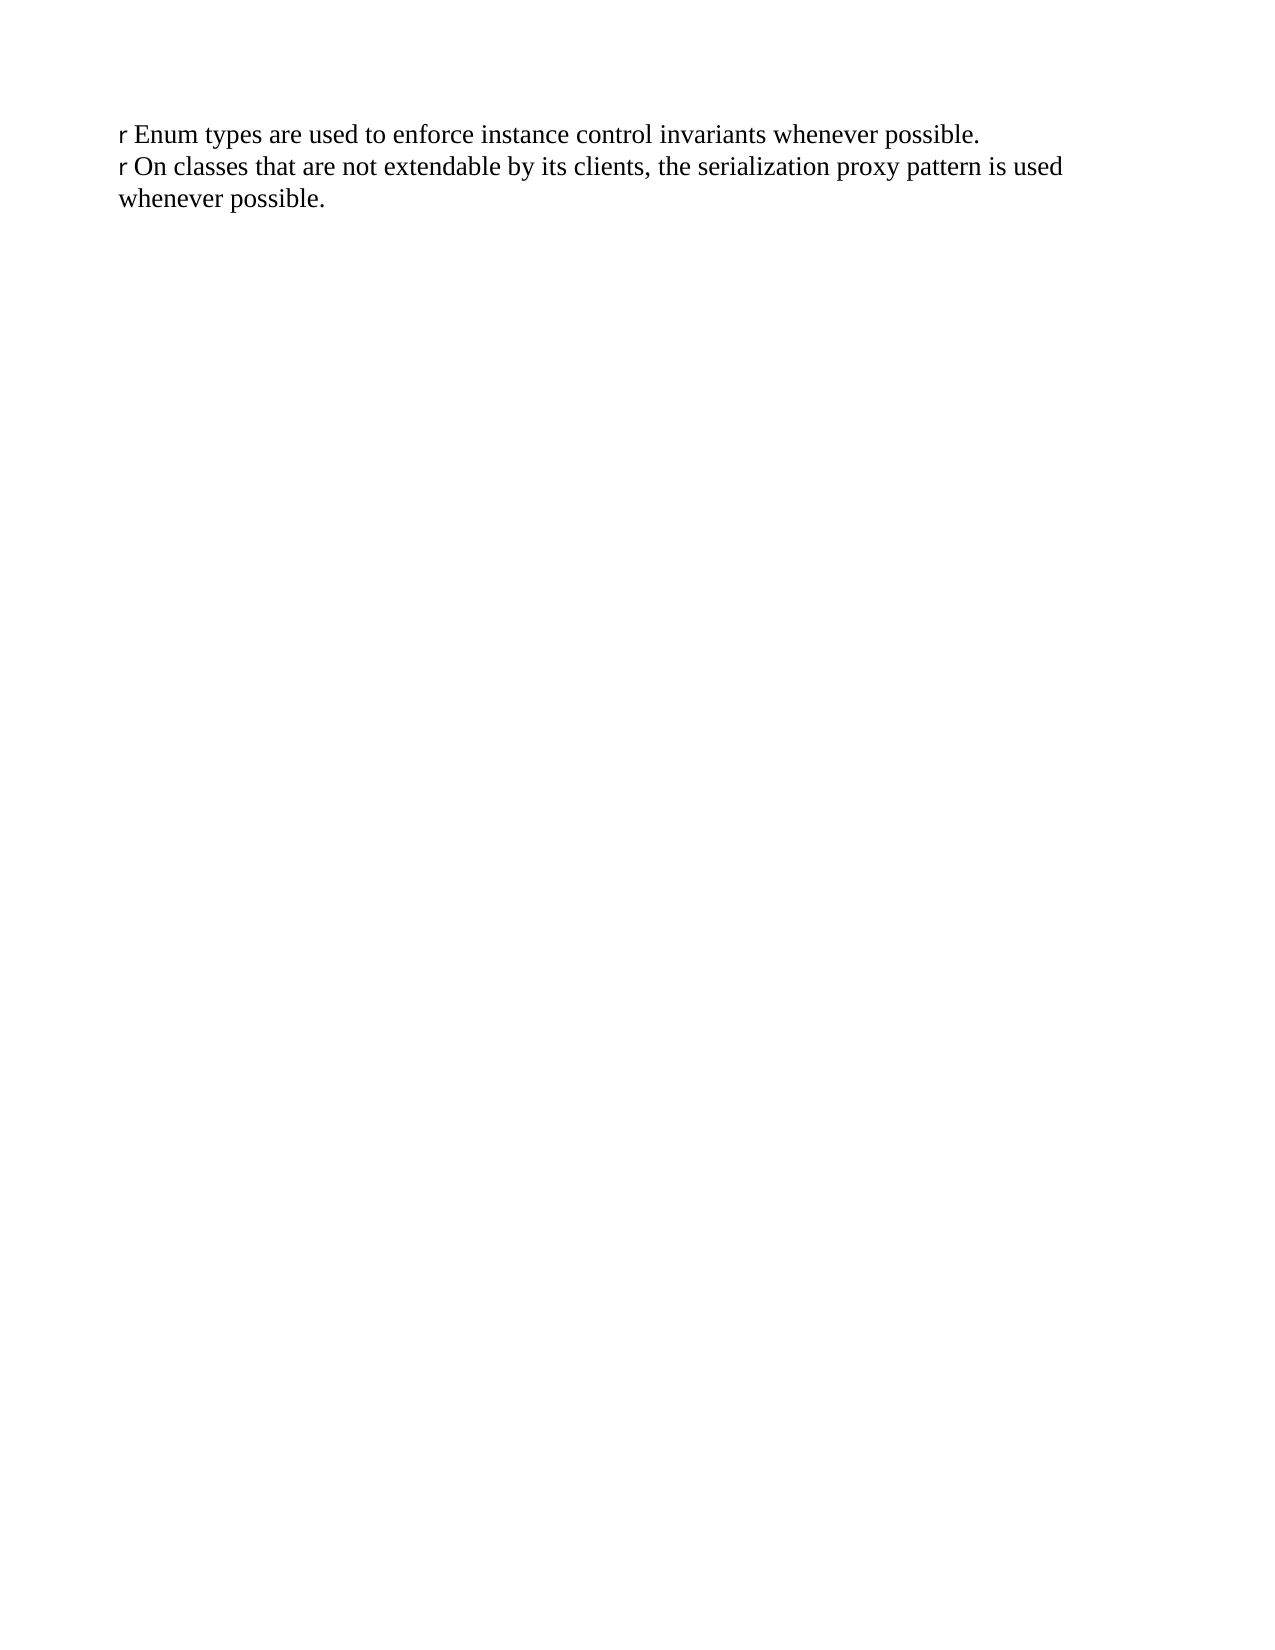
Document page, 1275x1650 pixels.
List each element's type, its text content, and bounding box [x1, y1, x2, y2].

text r On classes that are not extendable by its clients, the serialization proxy pattern is used whenever possible. [118, 150, 1157, 213]
text r Enum types are used to enforce instance control invariants whenever possible. [118, 118, 1157, 150]
